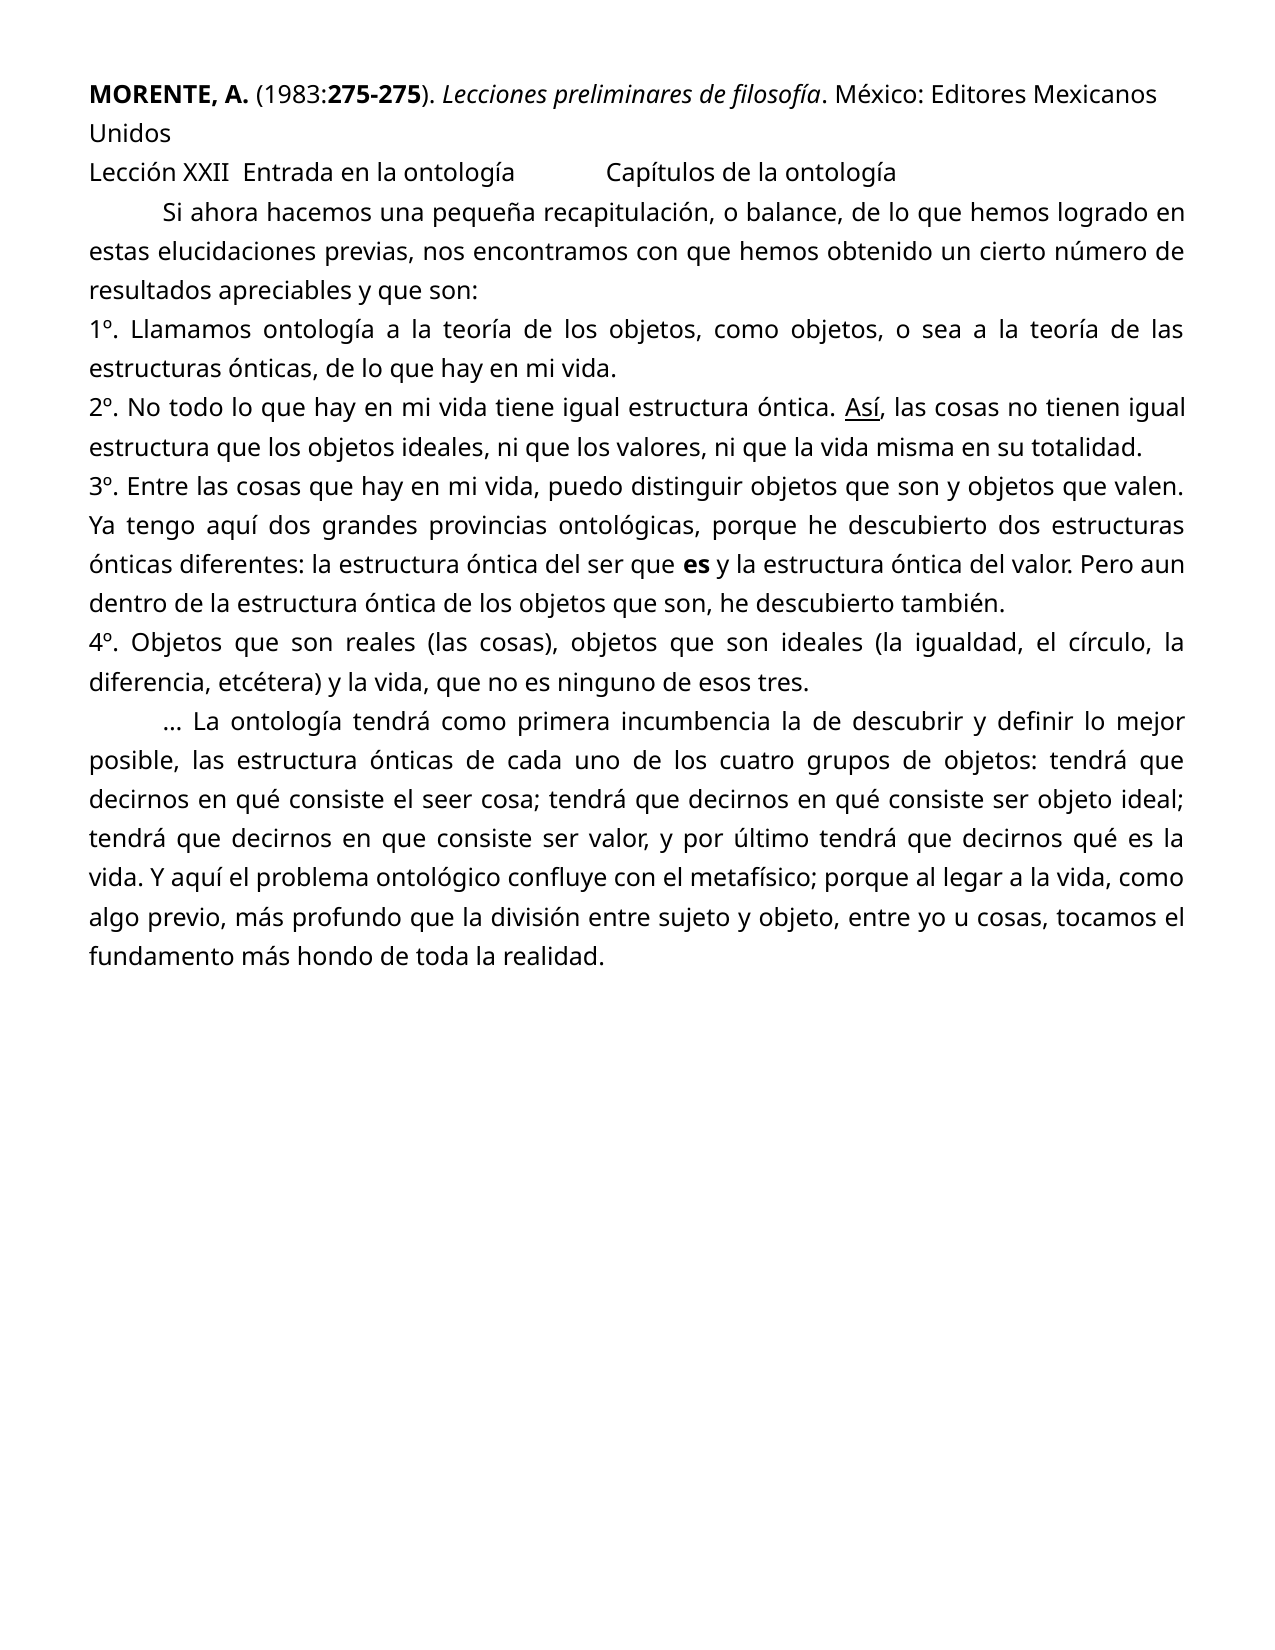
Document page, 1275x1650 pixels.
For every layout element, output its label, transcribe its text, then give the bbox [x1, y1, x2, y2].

text Si ahora hacemos una pequeña recapitulación, o balance, de lo que hemos logrado en estas elucidaciones previas, nos encontramos con que hemos obtenido un cierto número de resultados apreciables y que son: [88, 194, 1186, 307]
text 3º. Entre las cosas que hay en mi vida, puedo distinguir objetos que son y objetos que valen. Ya tengo aquí dos grandes provincias ontológicas, porque he descubierto dos estructuras ónticas diferentes: la estructura óntica del ser que es y la estructura óntica del valor. Pero aun dentro de la estructura óntica de los objetos que son, he descubierto también. [88, 468, 1186, 620]
text Lección XXII Entrada en la ontología Capítulos de la ontología [88, 155, 1186, 189]
text MORENTE, A. (1983:275-275). Lecciones preliminares de filosofía. México: Editores Mexicanos Unidos [88, 77, 1186, 150]
text 4º. Objetos que son reales (las cosas), objetos que son ideales (la igualdad, el círculo, la diferencia, etcétera) y la vida, que no es ninguno de esos tres. [88, 625, 1186, 698]
text 1º. Llamamos ontología a la teoría de los objetos, como objetos, o sea a la teoría de las estructuras ónticas, de lo que hay en mi vida. [88, 312, 1186, 385]
text 2º. No todo lo que hay en mi vida tiene igual estructura óntica. Así, las cosas no tienen igual estructura que los objetos ideales, ni que los valores, ni que la vida misma en su totalidad. [88, 390, 1186, 463]
text … La ontología tendrá como primera incumbencia la de descubrir y definir lo mejor posible, las estructura ónticas de cada uno de los cuatro grupos de objetos: tendrá que decirnos en qué consiste el seer cosa; tendrá que decirnos en qué consiste ser objeto ideal; tendrá que decirnos en que consiste ser valor, y por último tendrá que decirnos qué es la vida. Y aquí el problema ontológico confluye con el metafísico; porque al legar a la vida, como algo previo, más profundo que la división entre sujeto y objeto, entre yo u cosas, tocamos el fundamento más hondo de toda la realidad. [88, 703, 1186, 972]
